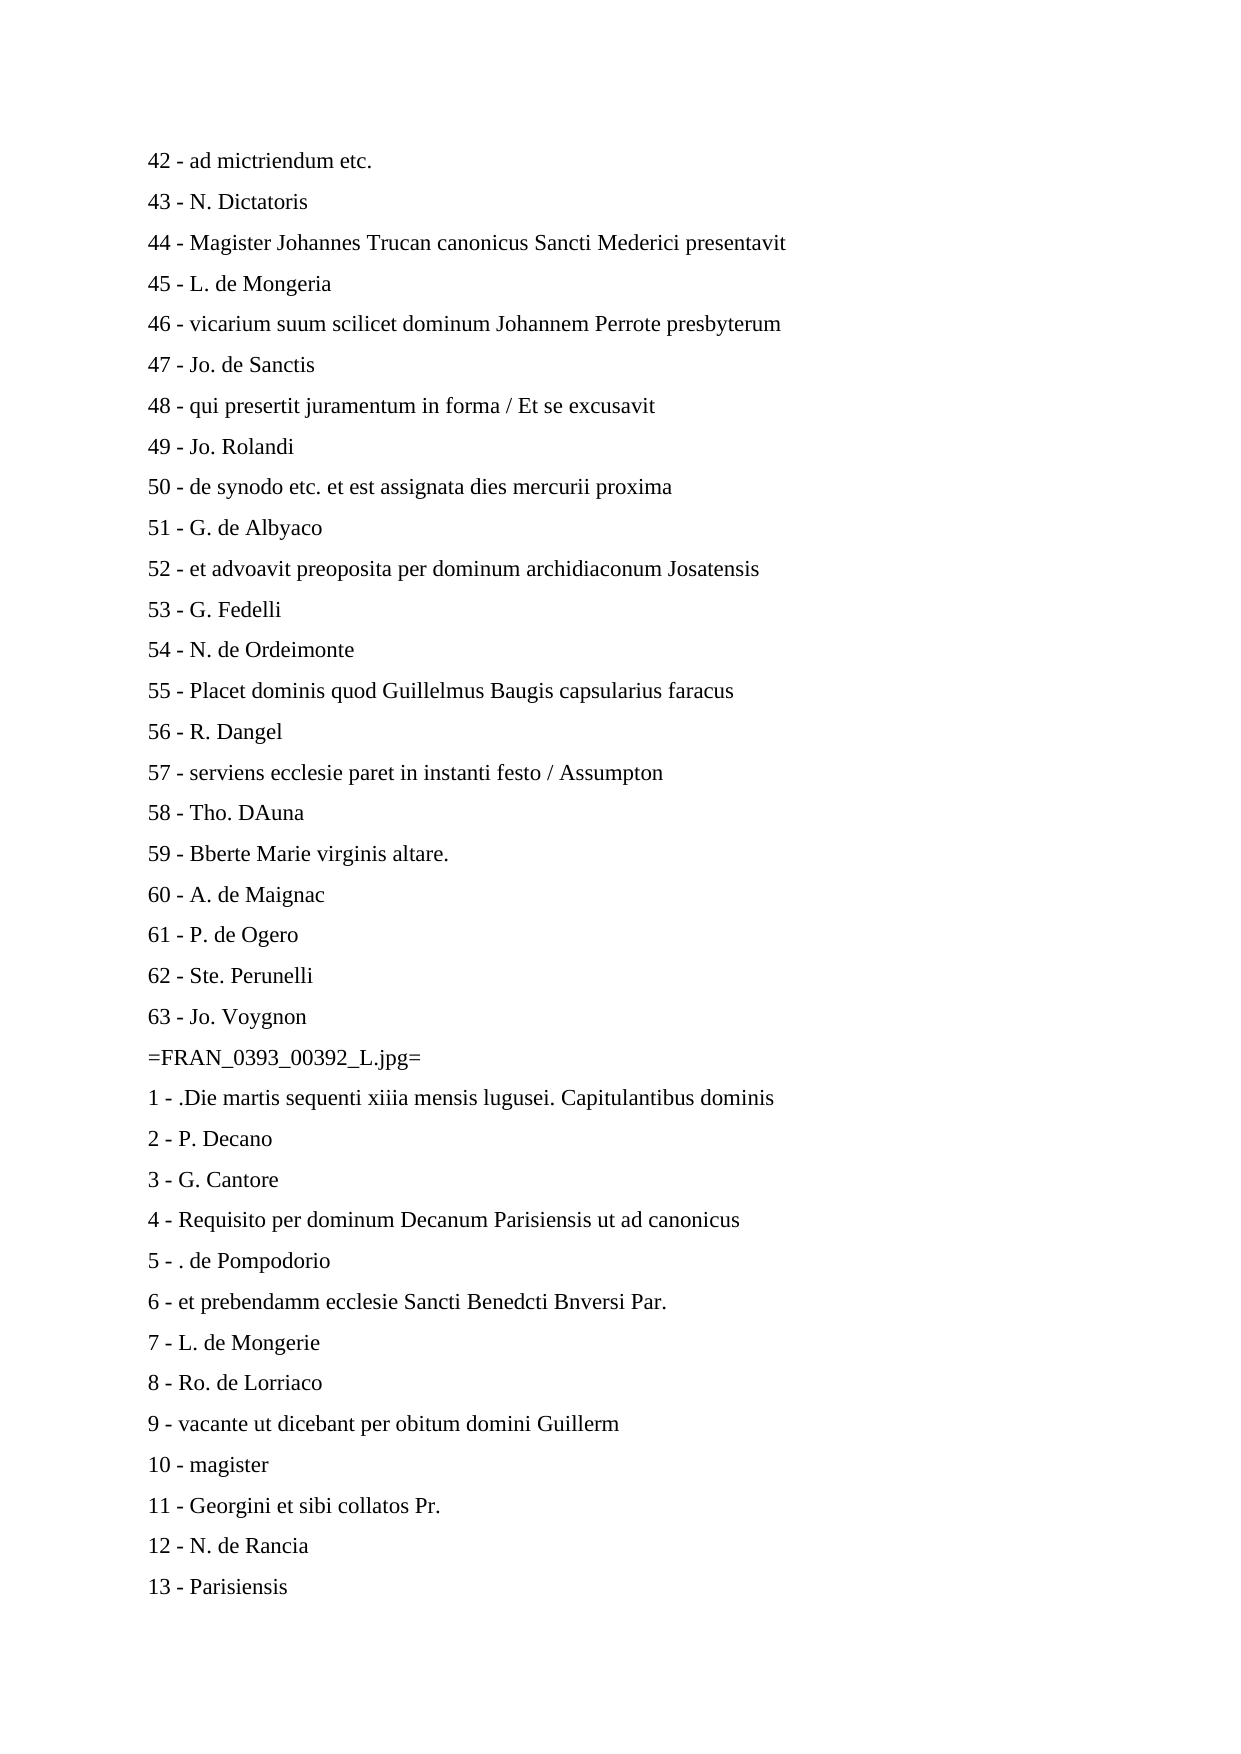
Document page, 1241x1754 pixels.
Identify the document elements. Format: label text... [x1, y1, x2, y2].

text 55 - Placet dominis quod Guillelmus Baugis capsularius faracus [148, 677, 1093, 703]
text 50 - de synodo etc. et est assignata dies mercurii proxima [148, 473, 1093, 500]
text 7 - L. de Mongerie [148, 1329, 1093, 1355]
text 46 - vicarium suum scilicet dominum Johannem Perrote presbyterum [148, 311, 1093, 337]
text 51 - G. de Albyaco [148, 514, 1093, 541]
text 57 - serviens ecclesie paret in instanti festo / Assumpton [148, 758, 1093, 785]
text 44 - Magister Johannes Trucan canonicus Sancti Mederici presentavit [148, 229, 1093, 255]
text 42 - ad mictriendum etc. [148, 148, 1093, 174]
text 9 - vacante ut dicebant per obitum domini Guillerm [148, 1410, 1093, 1437]
text 52 - et advoavit preoposita per dominum archidiaconum Josatensis [148, 555, 1093, 581]
text 59 - Bberte Marie virginis altare. [148, 840, 1093, 866]
text 61 - P. de Ogero [148, 921, 1093, 948]
text 11 - Georgini et sibi collatos Pr. [148, 1492, 1093, 1518]
text 43 - N. Dictatoris [148, 188, 1093, 215]
text 56 - R. Dangel [148, 718, 1093, 744]
text 8 - Ro. de Lorriaco [148, 1369, 1093, 1396]
text 5 - . de Pompodorio [148, 1247, 1093, 1274]
text 63 - Jo. Voygnon [148, 1003, 1093, 1029]
text 49 - Jo. Rolandi [148, 433, 1093, 459]
text 58 - Tho. DAuna [148, 799, 1093, 826]
text 45 - L. de Mongeria [148, 270, 1093, 296]
text 54 - N. de Ordeimonte [148, 636, 1093, 663]
text 2 - P. Decano [148, 1125, 1093, 1151]
text 10 - magister [148, 1451, 1093, 1477]
text 48 - qui presertit juramentum in forma / Et se excusavit [148, 392, 1093, 418]
text =FRAN_0393_00392_L.jpg= [148, 1044, 1093, 1070]
text 4 - Requisito per dominum Decanum Parisiensis ut ad canonicus [148, 1207, 1093, 1233]
text 12 - N. de Rancia [148, 1532, 1093, 1559]
text 60 - A. de Maignac [148, 881, 1093, 907]
text 53 - G. Fedelli [148, 596, 1093, 622]
text 62 - Ste. Perunelli [148, 962, 1093, 988]
text 1 - .Die martis sequenti xiiia mensis lugusei. Capitulantibus dominis [148, 1084, 1093, 1111]
text 6 - et prebendamm ecclesie Sancti Benedcti Bnversi Par. [148, 1288, 1093, 1314]
text 13 - Parisiensis [148, 1573, 1093, 1599]
text 47 - Jo. de Sanctis [148, 351, 1093, 378]
text 3 - G. Cantore [148, 1166, 1093, 1192]
